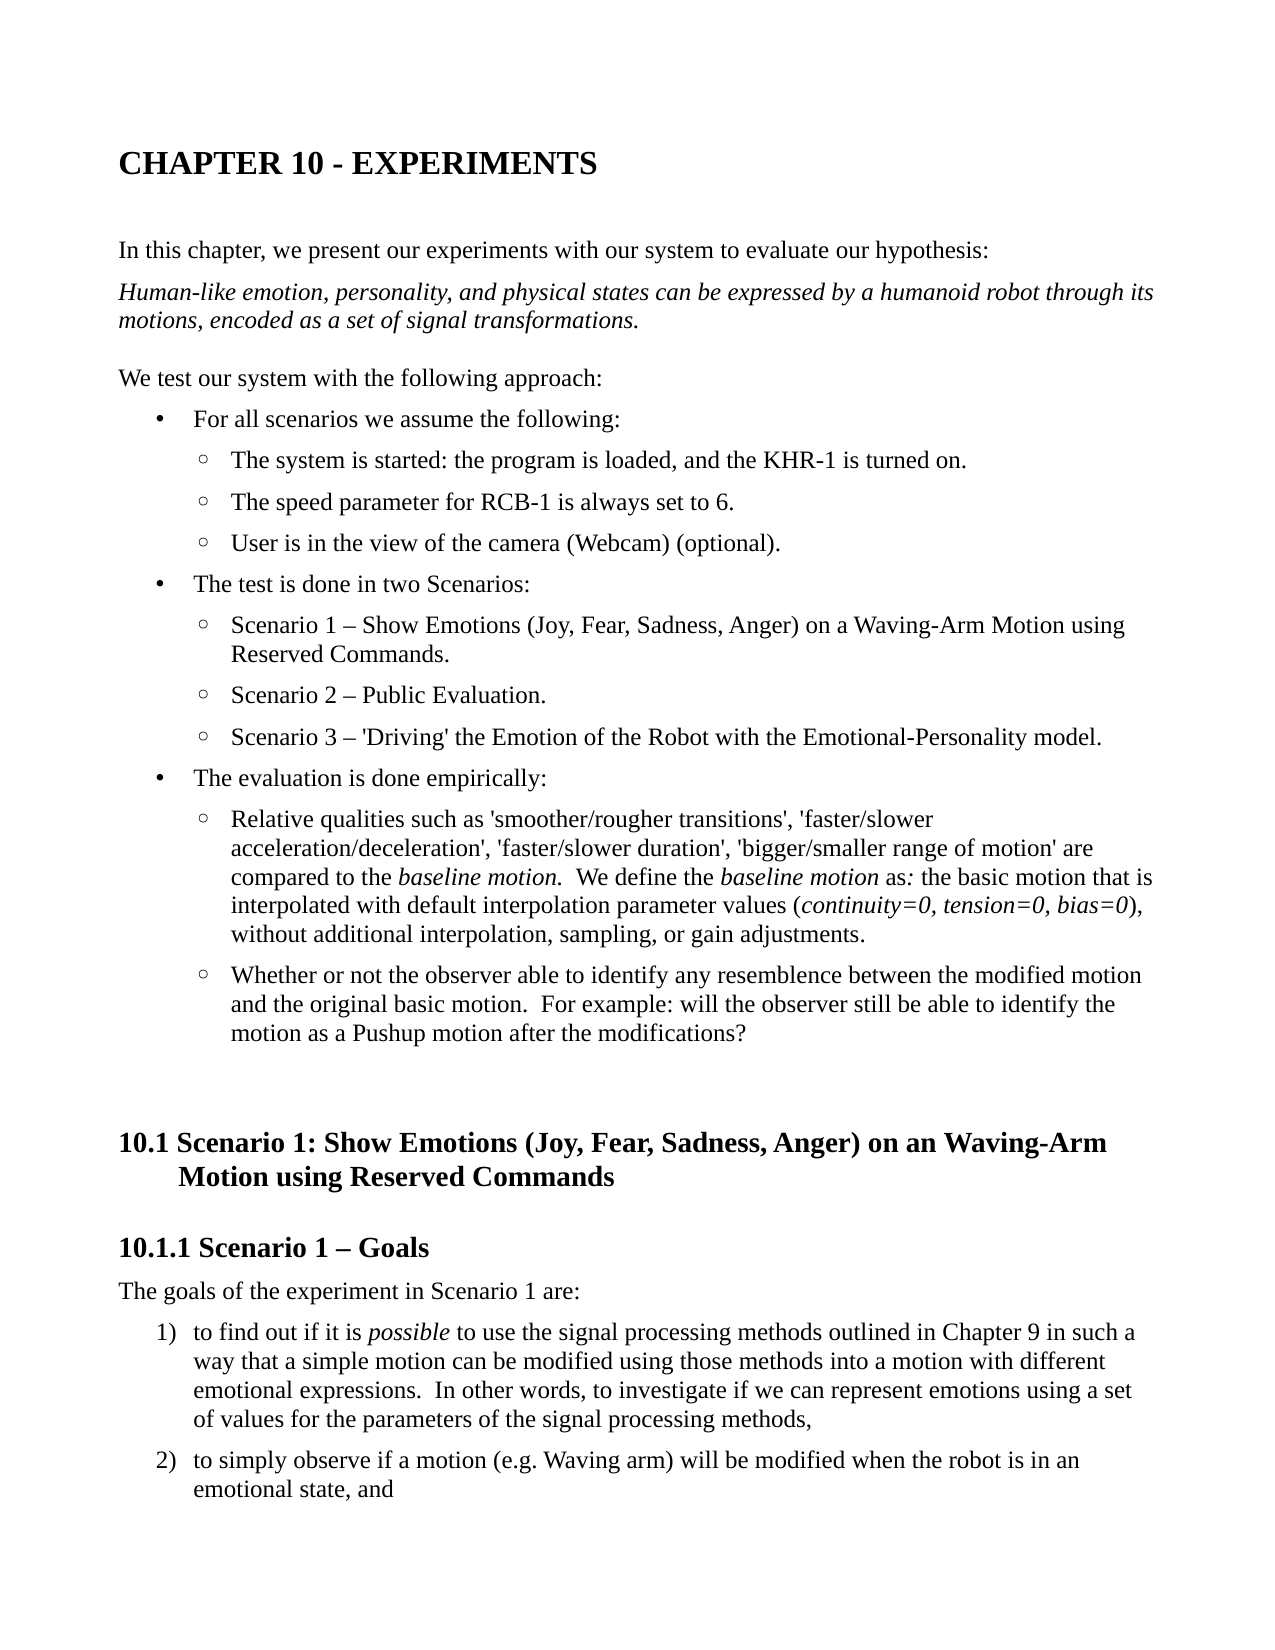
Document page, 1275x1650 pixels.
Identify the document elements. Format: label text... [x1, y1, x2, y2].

list Scenario 3 – 'Driving' the Emotion of the Robot with the Emotional-Personality model. [193, 722, 1157, 751]
list Scenario 2 – Public Evaluation. [193, 681, 1157, 709]
list The system is started: the program is loaded, and the KHR-1 is turned on. [193, 446, 1157, 474]
text Human-like emotion, personality, and physical states can be expressed by a humanoid robot through its motions, encoded as a set of signal transformations. [118, 277, 1157, 334]
list User is in the view of the camera (Webcam) (optional). [193, 528, 1157, 557]
list to simply observe if a motion (e.g. Waving arm) will be modified when the robot is in an emotional state, and [156, 1445, 1157, 1502]
text The goals of the experiment in Scenario 1 are: [118, 1276, 1157, 1305]
subtitle 10.1 Scenario 1: Show Emotions (Joy, Fear, Sadness, Anger) on an Waving-Arm Motion using Reserved Commands [118, 1126, 1157, 1193]
text In this chapter, we present our experiments with our system to evaluate our hypothesis: [118, 236, 1157, 264]
list The test is done in two Scenarios: [156, 569, 1157, 598]
subtitle 10.1.1 Scenario 1 – Goals [118, 1230, 1157, 1264]
list Relative qualities such as 'smoother/rougher transitions', 'faster/slower acceleration/deceleration', 'faster/slower duration', 'bigger/smaller range of motion' are compared to the baseline motion. We define the baseline motion as: the basic motion that is interpolated with default interpolation parameter values (continuity=0, tension=0, bias=0), without additional interpolation, sampling, or gain adjustments. [193, 804, 1157, 948]
list For all scenarios we assume the following: [156, 404, 1157, 433]
text We test our system with the following approach: [118, 363, 1157, 392]
list to find out if it is possible to use the signal processing methods outlined in Chapter 9 in such a way that a simple motion can be modified using those methods into a motion with different emotional expressions. In other words, to investigate if we can represent emotions using a set of values for the parameters of the signal processing methods, [156, 1317, 1157, 1432]
list Whether or not the observer able to identify any resemblence between the modified motion and the original basic motion. For example: will the observer still be able to identify the motion as a Pushup motion after the modifications? [193, 961, 1157, 1047]
subtitle CHAPTER 10 - EXPERIMENTS [118, 143, 1157, 182]
list Scenario 1 – Show Emotions (Joy, Fear, Sadness, Anger) on a Waving-Arm Motion using Reserved Commands. [193, 611, 1157, 668]
list The speed parameter for RCB-1 is always set to 6. [193, 487, 1157, 516]
list The evaluation is done empirically: [156, 763, 1157, 792]
